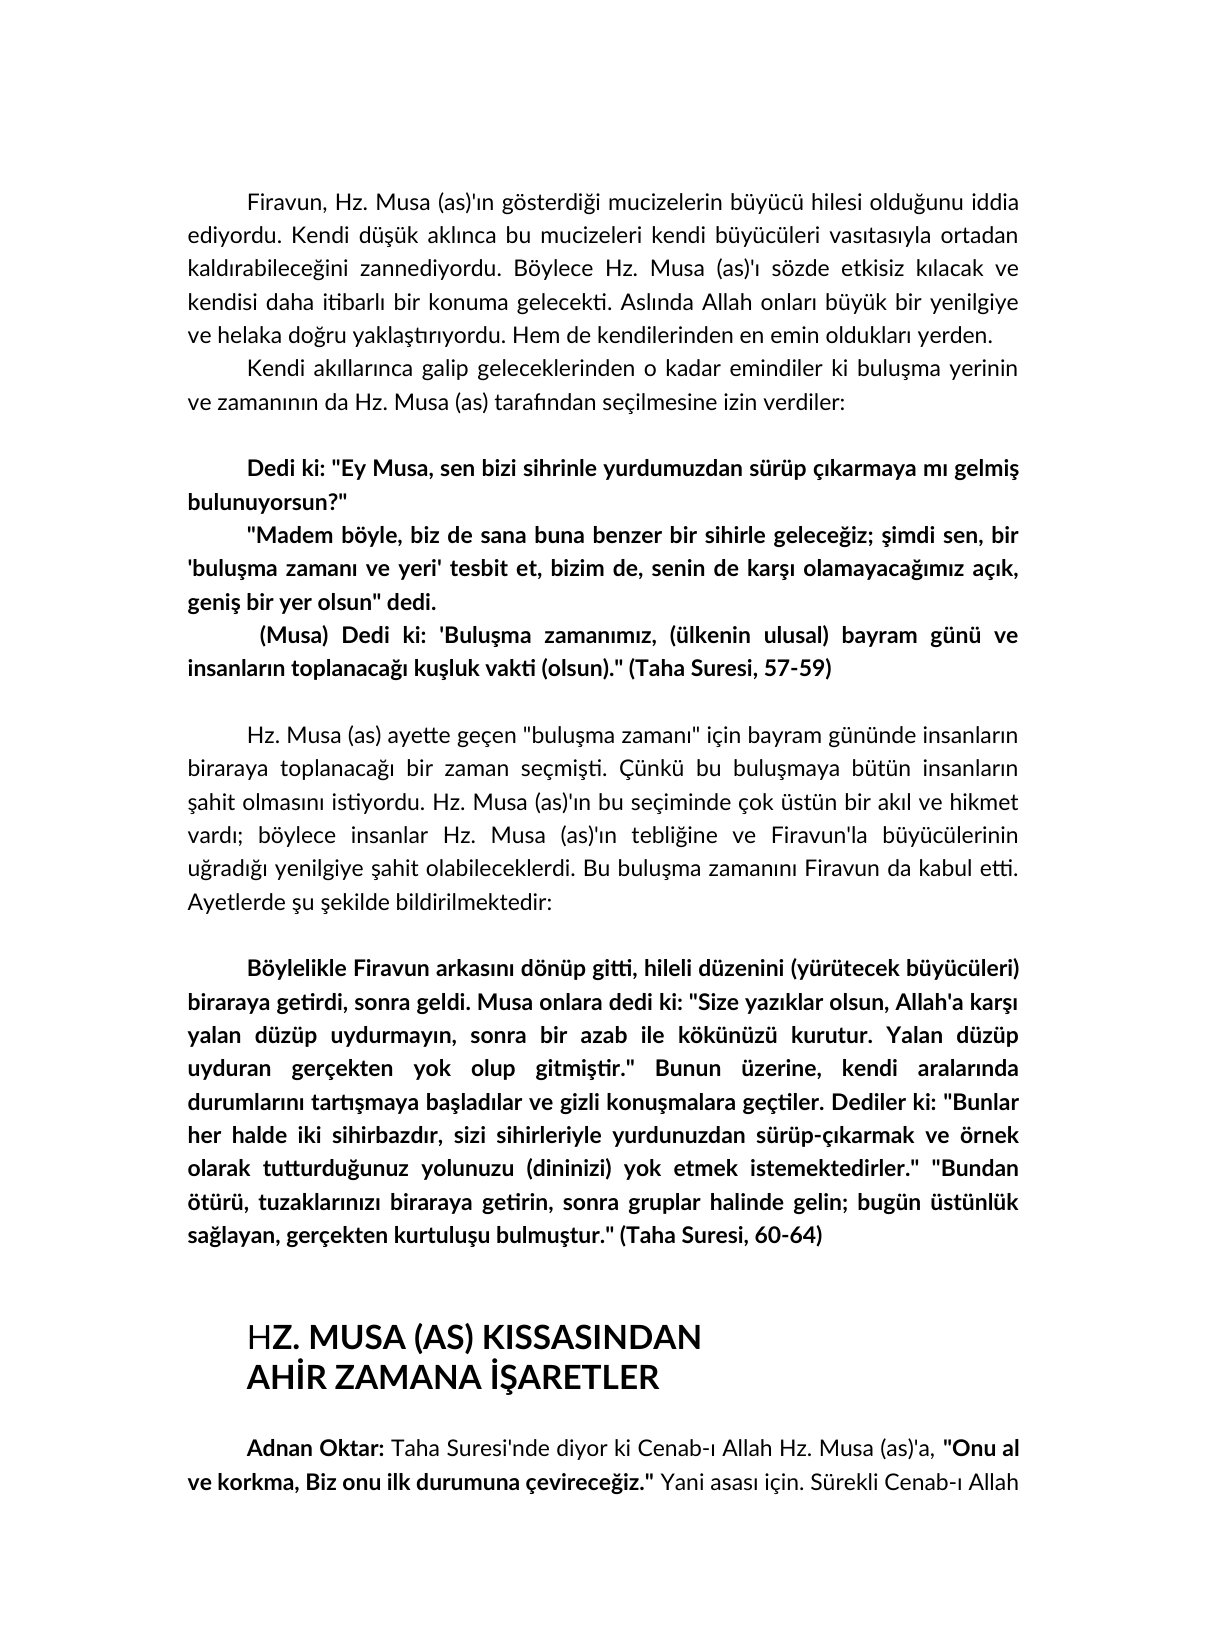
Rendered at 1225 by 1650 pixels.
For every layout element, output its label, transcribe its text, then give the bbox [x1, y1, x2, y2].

text AHİR ZAMANA İŞARETLER [187, 1357, 1020, 1397]
text Dedi ki: "Ey Musa, sen bizi sihrinle yurdumuzdan sürüp çıkarmaya mı gelmiş bulunuyorsun?" [187, 450, 1020, 517]
text HZ. MUSA (AS) KISSASINDAN [187, 1317, 1020, 1357]
text Adnan Oktar: Taha Suresi'nde diyor ki Cenab-ı Allah Hz. Musa (as)'a, "Onu al ve korkma, Biz onu ilk durumuna çevireceğiz." Yani asası için. Sürekli Cenab-ı Allah [187, 1430, 1020, 1497]
text Böylelikle Firavun arkasını dönüp gitti, hileli düzenini (yürütecek büyücüleri) biraraya getirdi, sonra geldi. Musa onlara dedi ki: "Size yazıklar olsun, Allah'a karşı yalan düzüp uydurmayın, sonra bir azab ile kökünüzü kurutur. Yalan düzüp uyduran gerçekten yok olup gitmiştir." Bunun üzerine, kendi aralarında durumlarını tartışmaya başladılar ve gizli konuşmalara geçtiler. Dediler ki: "Bunlar her halde iki sihirbazdır, sizi sihirleriyle yurdunuzdan sürüp-çıkarmak ve örnek olarak tutturduğunuz yolunuzu (dininizi) yok etmek istemektedirler." "Bundan ötürü, tuzaklarınızı biraraya getirin, sonra gruplar halinde gelin; bugün üstünlük sağlayan, gerçekten kurtuluşu bulmuştur." (Taha Suresi, 60-64) [187, 950, 1020, 1250]
text Kendi akıllarınca galip geleceklerinden o kadar emindiler ki buluşma yerinin ve zamanının da Hz. Musa (as) tarafından seçilmesine izin verdiler: [187, 350, 1020, 417]
text Firavun, Hz. Musa (as)'ın gösterdiği mucizelerin büyücü hilesi olduğunu iddia ediyordu. Kendi düşük aklınca bu mucizeleri kendi büyücüleri vasıtasıyla ortadan kaldırabileceğini zannediyordu. Böylece Hz. Musa (as)'ı sözde etkisiz kılacak ve kendisi daha itibarlı bir konuma gelecekti. Aslında Allah onları büyük bir yenilgiye ve helaka doğru yaklaştırıyordu. Hem de kendilerinden en emin oldukları yerden. [187, 183, 1020, 350]
text Hz. Musa (as) ayette geçen "buluşma zamanı" için bayram gününde insanların biraraya toplanacağı bir zaman seçmişti. Çünkü bu buluşmaya bütün insanların şahit olmasını istiyordu. Hz. Musa (as)'ın bu seçiminde çok üstün bir akıl ve hikmet vardı; böylece insanlar Hz. Musa (as)'ın tebliğine ve Firavun'la büyücülerinin uğradığı yenilgiye şahit olabileceklerdi. Bu buluşma zamanını Firavun da kabul etti. Ayetlerde şu şekilde bildirilmektedir: [187, 717, 1020, 917]
text "Madem böyle, biz de sana buna benzer bir sihirle geleceğiz; şimdi sen, bir 'buluşma zamanı ve yeri' tesbit et, bizim de, senin de karşı olamayacağımız açık, geniş bir yer olsun" dedi. [187, 517, 1020, 617]
text (Musa) Dedi ki: 'Buluşma zamanımız, (ülkenin ulusal) bayram günü ve insanların toplanacağı kuşluk vakti (olsun)." (Taha Suresi, 57-59) [187, 617, 1020, 683]
